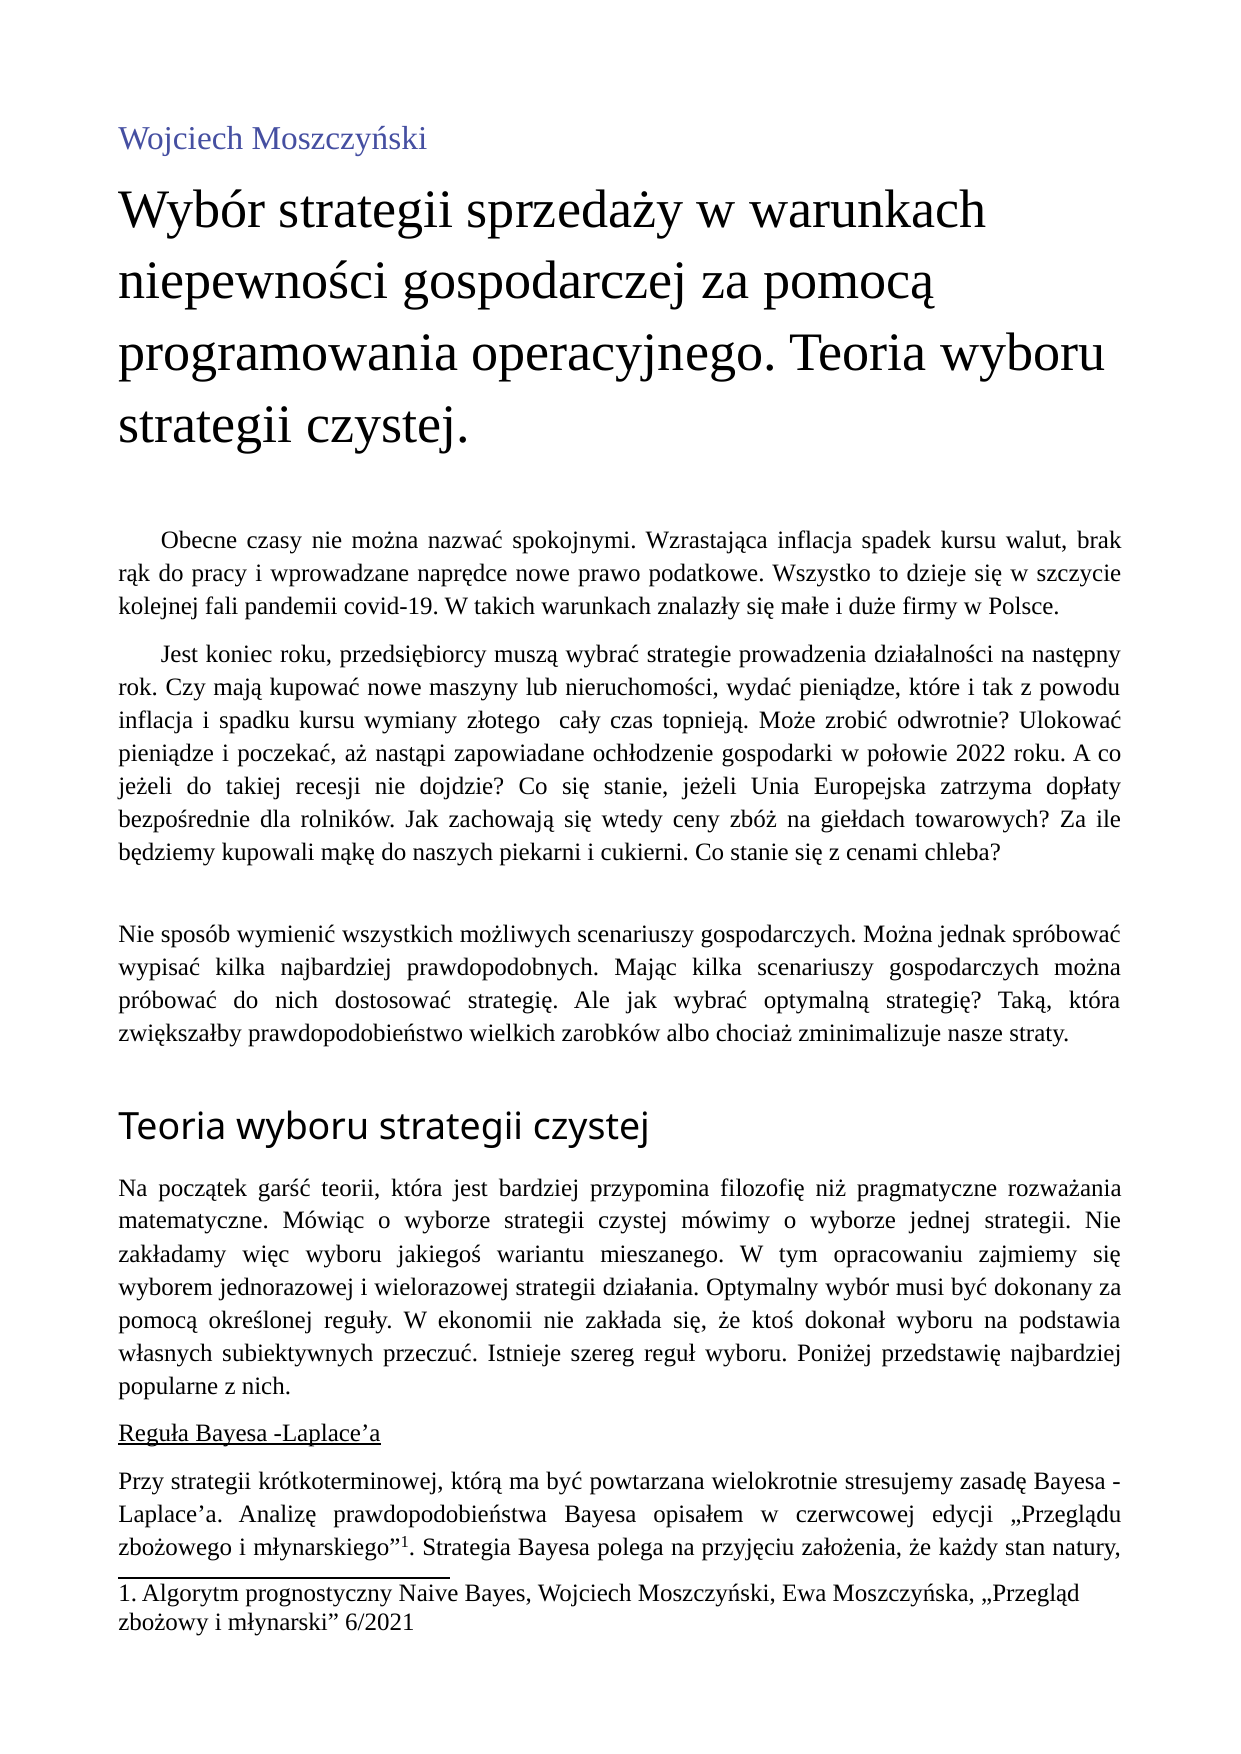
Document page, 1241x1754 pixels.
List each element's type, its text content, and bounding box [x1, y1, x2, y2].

text Przy strategii krótkoterminowej, którą ma być powtarzana wielokrotnie stresujemy zasadę Bayesa -Laplace’a. Analizę prawdopodobieństwa Bayesa opisałem w czerwcowej edycji „Przeglądu zbożowego i młynarskiego”. Strategia Bayesa polega na przyjęciu założenia, że każdy stan natury, [118, 1466, 1122, 1561]
text Na początek garść teorii, która jest bardziej przypomina filozofię niż pragmatyczne rozważania matematyczne. Mówiąc o wyborze strategii czystej mówimy o wyborze jednej strategii. Nie zakładamy więc wyboru jakiegoś wariantu mieszanego. W tym opracowaniu zajmiemy się wyborem jednorazowej i wielorazowej strategii działania. Optymalny wybór musi być dokonany za pomocą określonej reguły. W ekonomii nie zakłada się, że ktoś dokonał wyboru na podstawia własnych subiektywnych przeczuć. Istnieje szereg reguł wyboru. Poniżej przedstawię najbardziej popularne z nich. [118, 1173, 1122, 1399]
text Reguła Bayesa -Laplace’a [118, 1418, 1122, 1447]
text Wojciech Moszczyński [118, 118, 1122, 156]
text Teoria wyboru strategii czystej [118, 1099, 1122, 1150]
text Obecne czasy nie można nazwać spokojnymi. Wzrastająca inflacja spadek kursu walut, brak rąk do pracy i wprowadzane naprędce nowe prawo podatkowe. Wszystko to dzieje się w szczycie kolejnej fali pandemii covid-19. W takich warunkach znalazły się małe i duże firmy w Polsce. [118, 525, 1122, 620]
text . Algorytm prognostyczny Naive Bayes, Wojciech Moszczyński, Ewa Moszczyńska, „Przegląd zbożowy i młynarski” 6/2021 [118, 1578, 1122, 1636]
text Jest koniec roku, przedsiębiorcy muszą wybrać strategie prowadzenia działalności na następny rok. Czy mają kupować nowe maszyny lub nieruchomości, wydać pieniądze, które i tak z powodu inflacja i spadku kursu wymiany złotego cały czas topnieją. Może zrobić odwrotnie? Ulokować pieniądze i poczekać, aż nastąpi zapowiadane ochłodzenie gospodarki w połowie 2022 roku. A co jeżeli do takiej recesji nie dojdzie? Co się stanie, jeżeli Unia Europejska zatrzyma dopłaty bezpośrednie dla rolników. Jak zachowają się wtedy ceny zbóż na giełdach towarowych? Za ile będziemy kupowali mąkę do naszych piekarni i cukierni. Co stanie się z cenami chleba? [118, 639, 1122, 866]
text Nie sposób wymienić wszystkich możliwych scenariuszy gospodarczych. Można jednak spróbować wypisać kilka najbardziej prawdopodobnych. Mając kilka scenariuszy gospodarczych można próbować do nich dostosować strategię. Ale jak wybrać optymalną strategię? Taką, która zwiększałby prawdopodobieństwo wielkich zarobków albo chociaż zminimalizuje nasze straty. [118, 919, 1122, 1046]
text Wybór strategii sprzedaży w warunkach niepewności gospodarczej za pomocą programowania operacyjnego. Teoria wyboru strategii czystej. [118, 177, 1122, 454]
